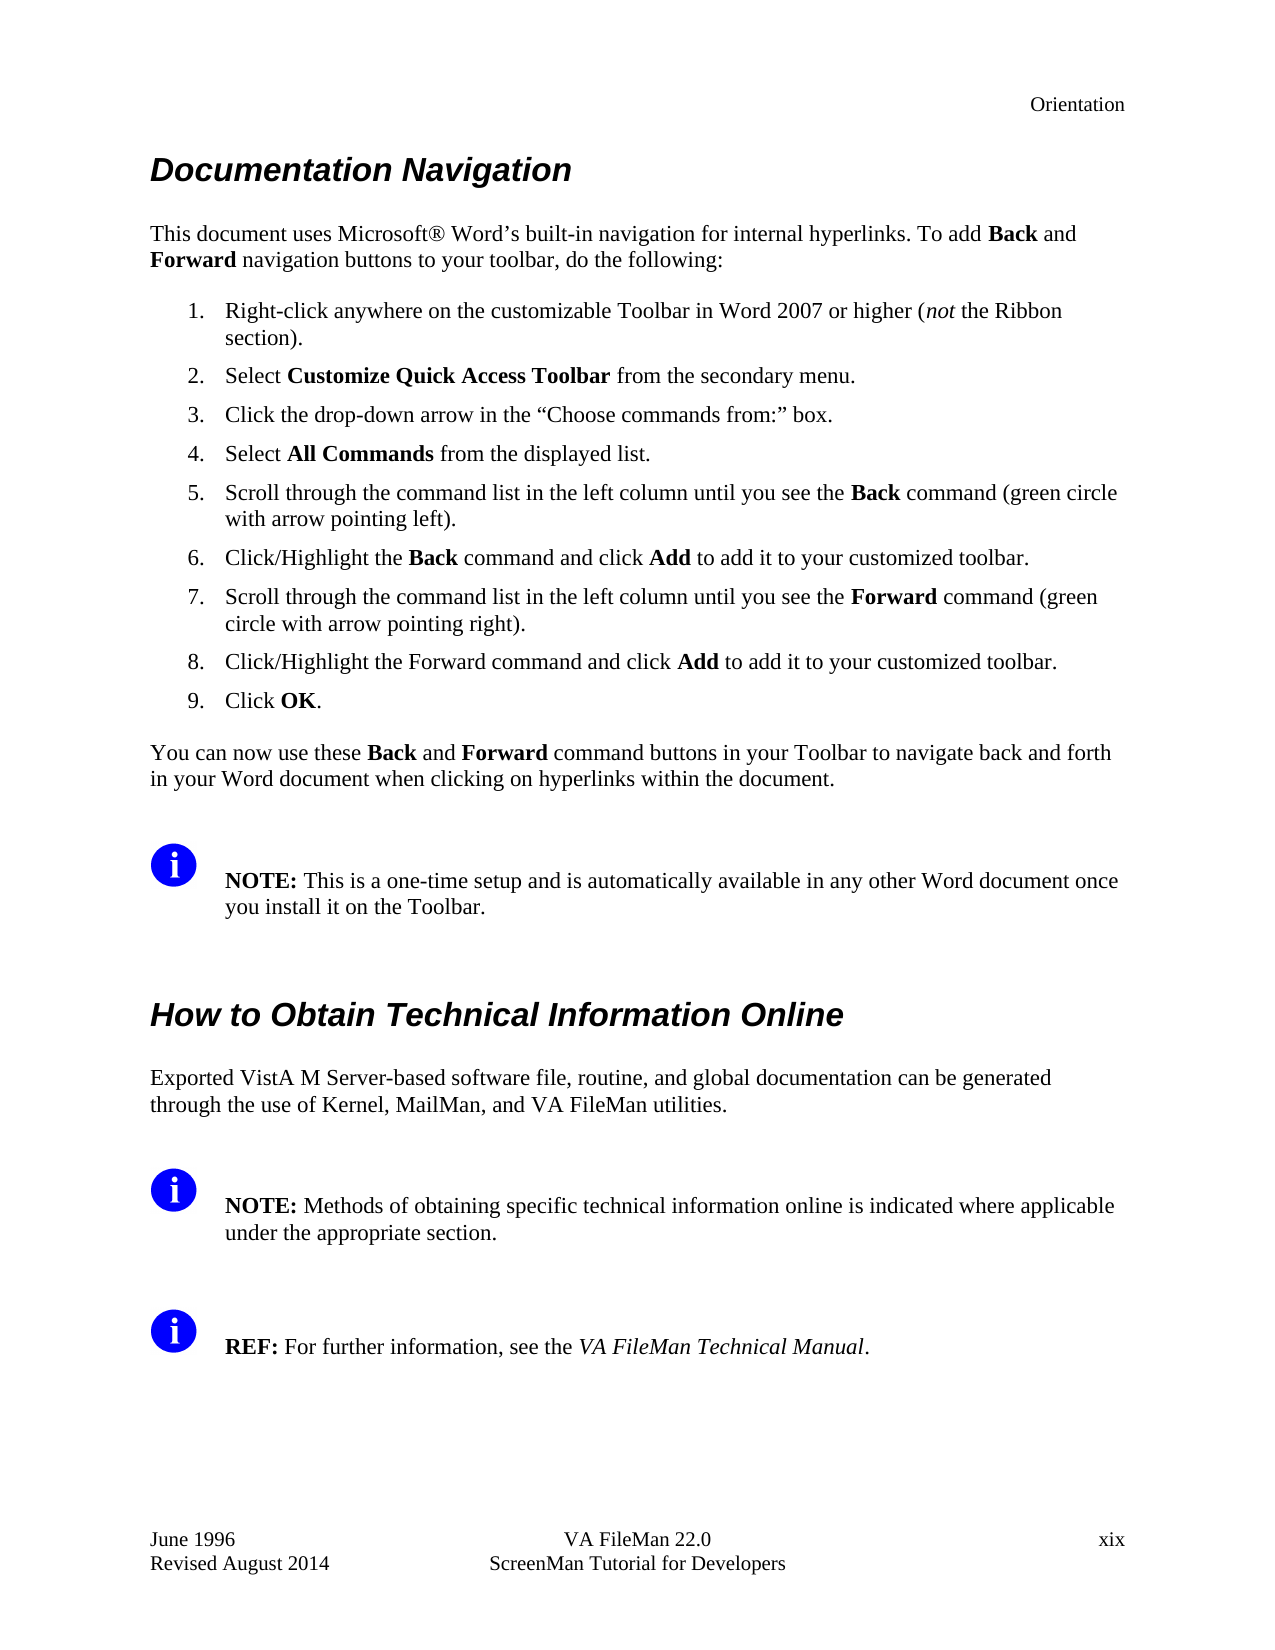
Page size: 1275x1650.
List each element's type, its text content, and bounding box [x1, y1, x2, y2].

list Click OK. [187, 687, 1125, 714]
picture [150, 1167, 197, 1214]
list Click/Highlight the Forward command and click Add to add it to your customized toolbar. [187, 648, 1125, 675]
text Exported VistA M Server-based software file, routine, and global documentation can be generated through the use of Kernel, MailMan, and VA FileMan utilities. [150, 1064, 1125, 1117]
text This document uses Microsoft® Word’s built-in navigation for internal hyperlinks. To add Back and Forward navigation buttons to your toolbar, do the following: [150, 220, 1125, 272]
subtitle How to Obtain Technical Information Online [150, 994, 1125, 1033]
list Scroll through the command list in the left column until you see the Forward command (green circle with arrow pointing right). [187, 583, 1125, 636]
picture [150, 1307, 197, 1355]
list Select All Commands from the displayed list. [187, 440, 1125, 467]
text NOTE: Methods of obtaining specific technical information online is indicated where applicable under the appropriate section. [150, 1167, 1125, 1245]
text NOTE: This is a one-time setup and is automatically available in any other Word document once you install it on the Toolbar. [150, 841, 1125, 919]
list Scroll through the command list in the left column until you see the Back command (green circle with arrow pointing left). [187, 479, 1125, 532]
list Right-click anywhere on the customizable Toolbar in Word 2007 or higher (not the Ribbon section). [187, 297, 1125, 350]
list Select Customize Quick Access Toolbar from the secondary menu. [187, 363, 1125, 389]
list Click the drop-down arrow in the “Choose commands from:” box. [187, 401, 1125, 428]
list Click/Highlight the Back command and click Add to add it to your customized toolbar. [187, 544, 1125, 571]
subtitle Documentation Navigation [150, 150, 1125, 188]
text REF: For further information, see the VA FileMan Technical Manual. [150, 1308, 1125, 1359]
picture [150, 841, 197, 889]
text You can now use these Back and Forward command buttons in your Toolbar to navigate back and forth in your Word document when clicking on hyperlinks within the document. [150, 739, 1125, 791]
